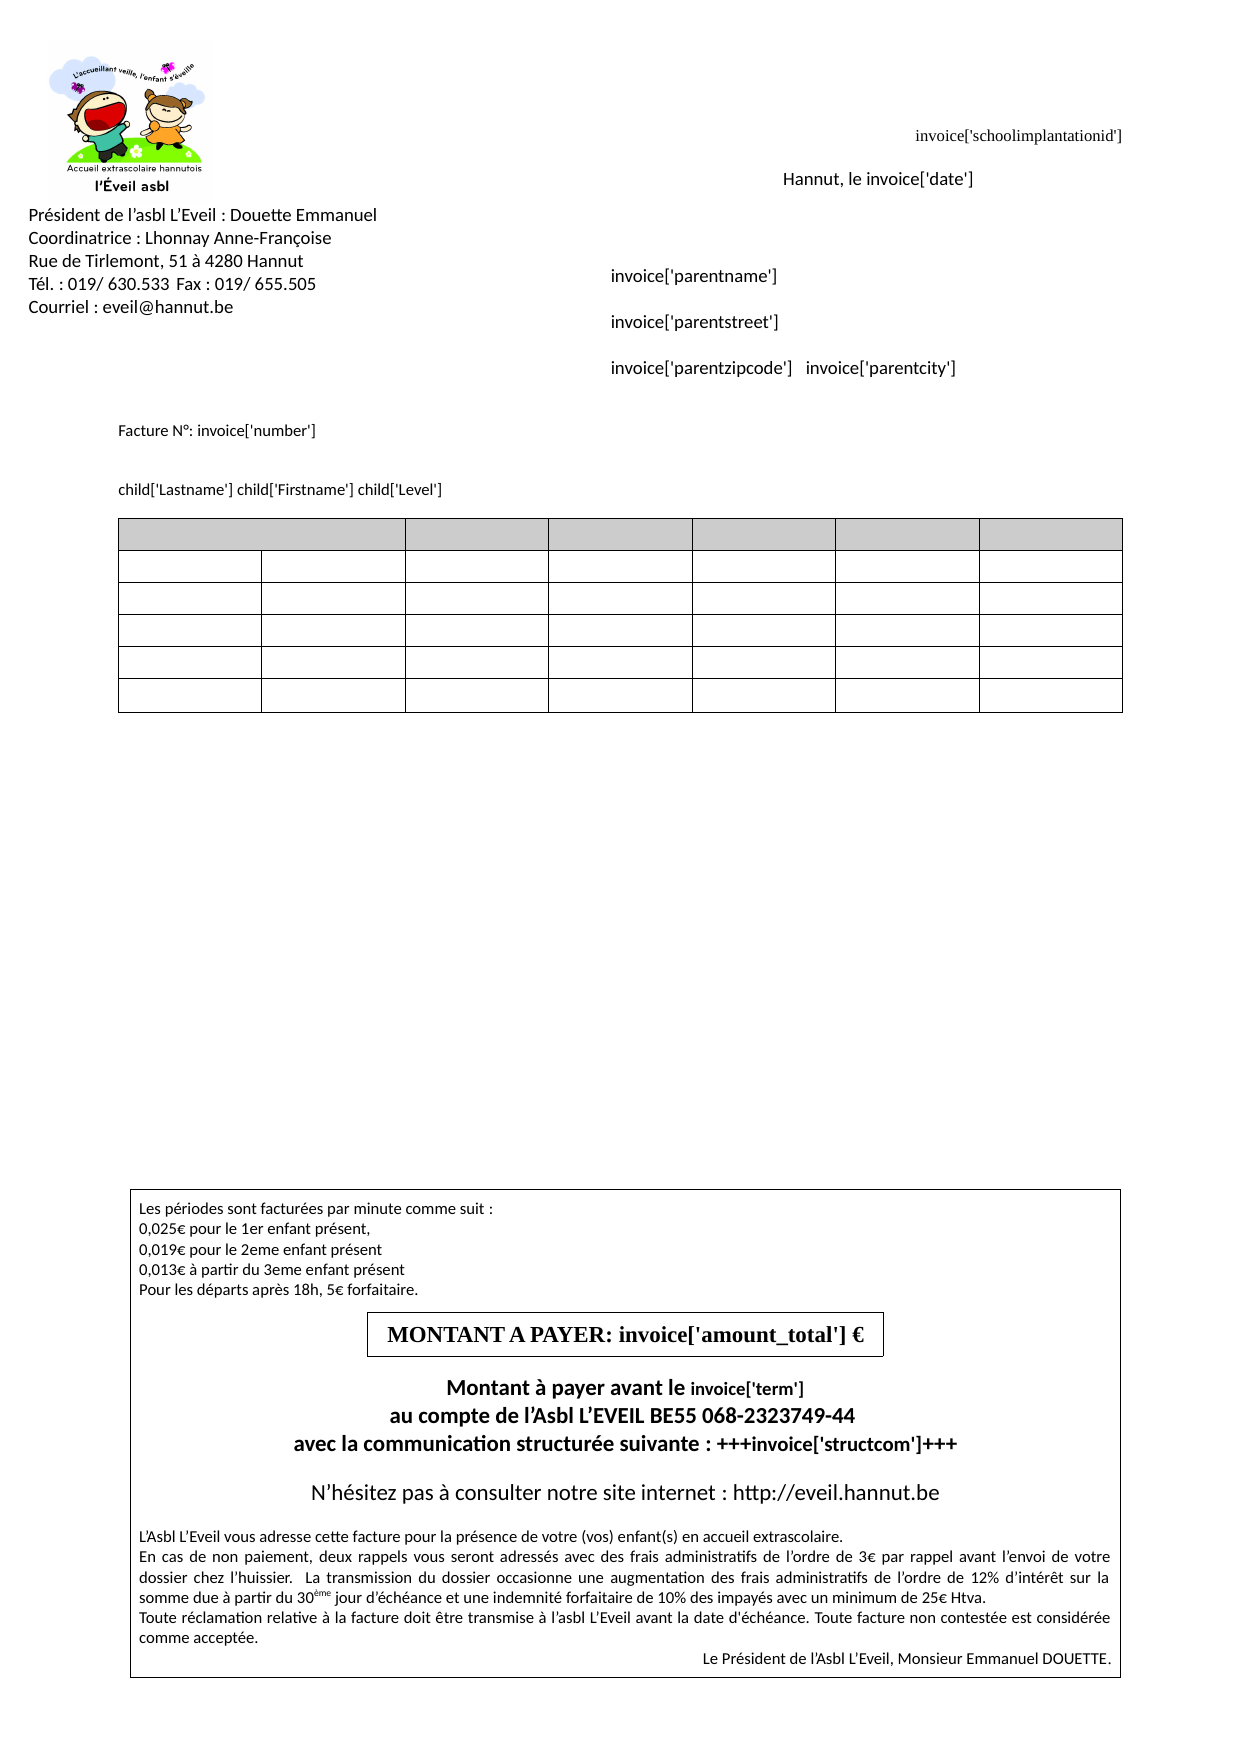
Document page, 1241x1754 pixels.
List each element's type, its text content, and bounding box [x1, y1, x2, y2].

table_cell [693, 679, 835, 712]
table_cell [980, 551, 1122, 582]
text Hannut, le invoice['date'] [479, 164, 1122, 190]
text invoice['parentzipcode'] invoice['parentcity'] [611, 356, 1091, 379]
table_cell [406, 647, 548, 678]
table_cell [836, 615, 979, 646]
table_cell [262, 647, 405, 678]
table_cell [836, 679, 979, 712]
text L’Asbl L’Eveil vous adresse cette facture pour la présence de votre (vos) enfant(s) en accueil extrascolaire. [139, 1526, 1111, 1547]
table_cell [262, 551, 405, 582]
table_cell [262, 679, 405, 712]
text Coordinatrice : Lhonnay Anne-Françoise Rue de Tirlemont, 51 à 4280 Hannut [28, 226, 479, 272]
table_header [836, 519, 979, 550]
table_cell [980, 679, 1122, 712]
table_cell [549, 647, 692, 678]
table_cell [119, 679, 261, 712]
text child['Lastname'] child['Firstname'] child['Level'] [118, 479, 1122, 499]
table_cell [549, 583, 692, 614]
table_cell [549, 551, 692, 582]
table_cell [406, 583, 548, 614]
text au compte de l’Asbl L’EVEIL BE55 068-2323749-44 [139, 1402, 1111, 1429]
table_cell [693, 583, 835, 614]
table_cell [262, 615, 405, 646]
text 0,013€ à partir du 3eme enfant présent [139, 1259, 1111, 1279]
text Les périodes sont facturées par minute comme suit : [139, 1198, 1111, 1219]
table_cell [693, 551, 835, 582]
table_header [980, 519, 1122, 550]
text Le Président de l’Asbl L’Eveil, Monsieur Emmanuel DOUETTE. [139, 1648, 1111, 1668]
table_cell [836, 647, 979, 678]
text Montant à payer avant le invoice['term'] [139, 1373, 1111, 1402]
table_cell [119, 615, 261, 646]
table_cell [406, 615, 548, 646]
text invoice['parentname'] [611, 265, 1091, 288]
table_cell [406, 551, 548, 582]
text En cas de non paiement, deux rappels vous seront adressés avec des frais administratifs de l’ordre de 3€ par rappel avant l’envoi de votre dossier chez l’huissier. La transmission du dossier occasionne une augmentation des frais administratifs de l’ordre de 12% d’intérêt sur la somme due à partir du 30ème jour d’échéance et une indemnité forfaitaire de 10% des impayés avec un minimum de 25€ Htva. [139, 1547, 1111, 1607]
table_cell [119, 551, 261, 582]
table_cell [836, 551, 979, 582]
text N’hésitez pas à consulter notre site internet : http://eveil.hannut.be [139, 1478, 1111, 1506]
text invoice['schoolimplantationid'] [479, 126, 1122, 145]
table_cell [980, 647, 1122, 678]
text 0,025€ pour le 1er enfant présent, [139, 1219, 1111, 1239]
table_cell [262, 583, 405, 614]
text Toute réclamation relative à la facture doit être transmise à l’asbl L’Eveil avant la date d'échéance. Toute facture non contestée est considérée comme acceptée. [139, 1607, 1111, 1648]
table_header [693, 519, 835, 550]
text Courriel : eveil@hannut.be [28, 295, 479, 318]
text Pour les départs après 18h, 5€ forfaitaire. [139, 1279, 1111, 1300]
text Président de l’asbl L’Eveil : Douette Emmanuel [28, 39, 479, 226]
table_cell [406, 679, 548, 712]
table_header [406, 519, 548, 550]
table_cell [119, 583, 261, 614]
text MONTANT A PAYER: invoice['amount_total'] € [376, 1321, 874, 1347]
table_cell [693, 615, 835, 646]
table_cell [980, 583, 1122, 614]
table_header [119, 519, 405, 550]
table_cell [549, 679, 692, 712]
text Tél. : 019/ 630.533 Fax : 019/ 655.505 [28, 272, 479, 295]
text 0,019€ pour le 2eme enfant présent [139, 1239, 1111, 1259]
table_cell [836, 583, 979, 614]
text invoice['parentstreet'] [611, 311, 1091, 333]
picture [47, 39, 212, 204]
table_cell [549, 615, 692, 646]
text Facture N°: invoice['number'] [118, 420, 1122, 441]
table_cell [119, 647, 261, 678]
table_cell [980, 615, 1122, 646]
text avec la communication structurée suivante : +++invoice['structcom']+++ [139, 1429, 1111, 1458]
table_header [549, 519, 692, 550]
table_cell [693, 647, 835, 678]
